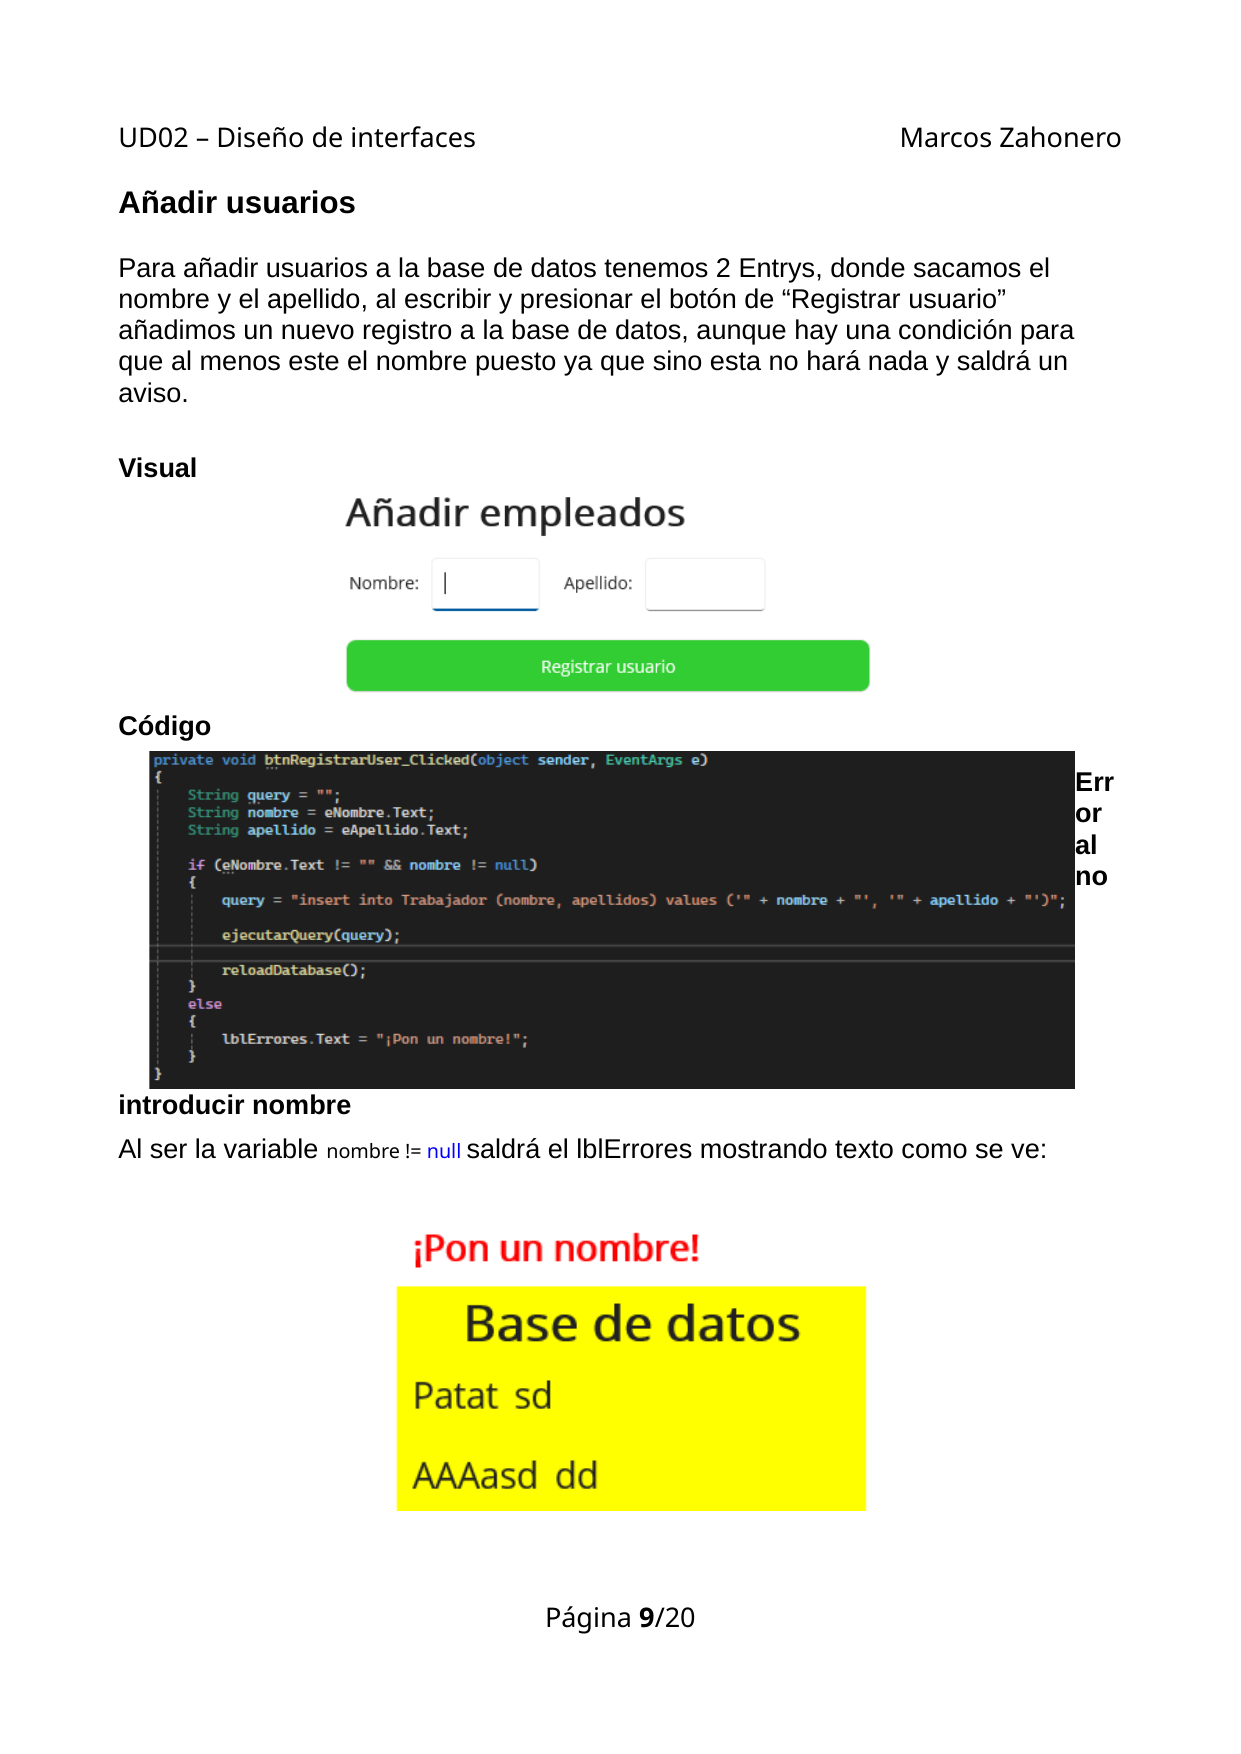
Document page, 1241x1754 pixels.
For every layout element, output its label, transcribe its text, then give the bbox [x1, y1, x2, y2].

text Al ser la variable nombre != null saldrá el lblErrores mostrando texto como se ve: [118, 1133, 1122, 1164]
subtitle Añadir usuarios [118, 184, 1122, 220]
picture [369, 1216, 871, 1511]
picture [336, 490, 878, 702]
picture [149, 751, 1075, 1089]
subtitle Código [118, 710, 1122, 741]
text Para añadir usuarios a la base de datos tenemos 2 Entrys, donde sacamos el nombre y el apellido, al escribir y presionar el botón de “Registrar usuario” añadimos un nuevo registro a la base de datos, aunque hay una condición para que al menos este el nombre puesto ya que sino esta no hará nada y saldrá un aviso. [118, 252, 1122, 408]
subtitle Error al no introducir nombre [118, 766, 1122, 1120]
subtitle Visual [118, 452, 1122, 483]
